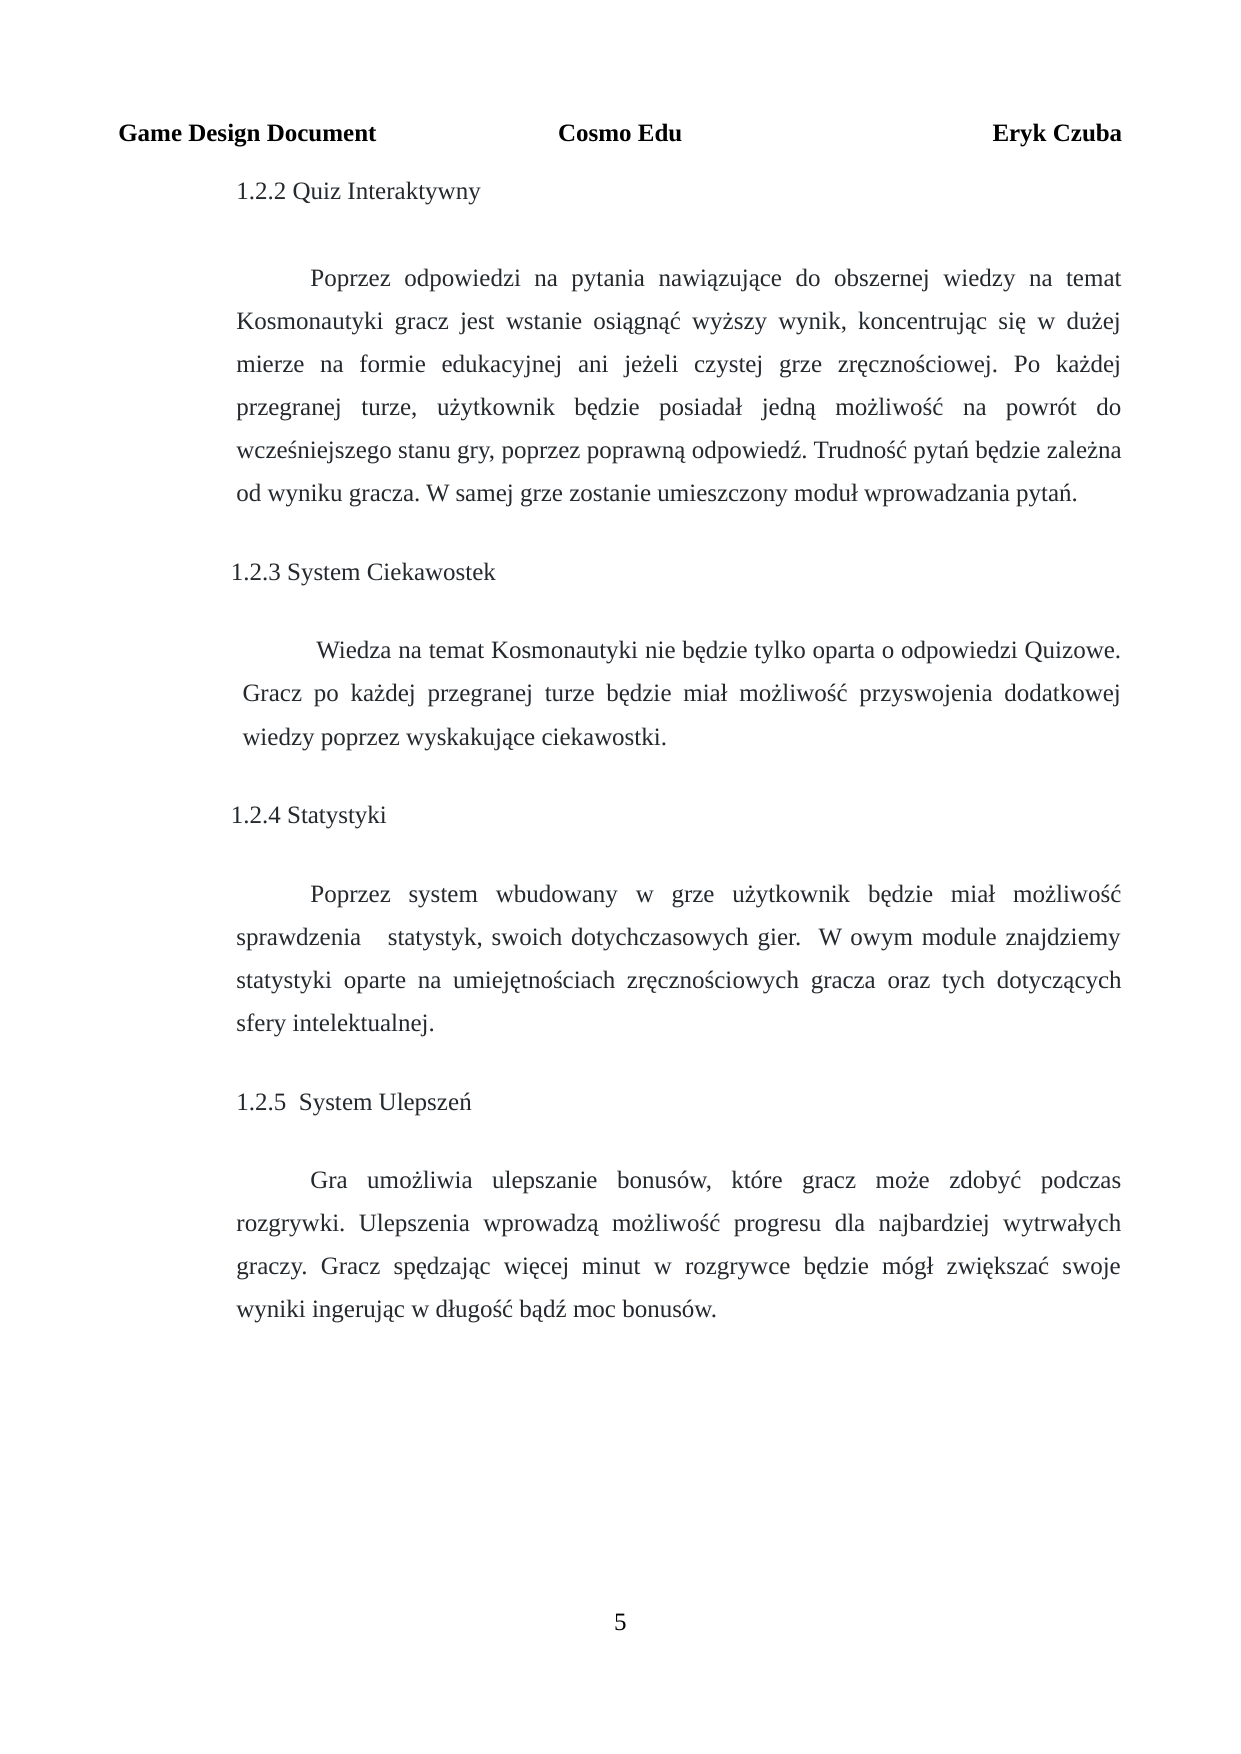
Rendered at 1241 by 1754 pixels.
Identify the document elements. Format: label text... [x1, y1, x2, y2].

text Poprzez system wbudowany w grze użytkownik będzie miał możliwość sprawdzenia statystyk, swoich dotychczasowych gier. W owym module znajdziemy statystyki oparte na umiejętnościach zręcznościowych gracza oraz tych dotyczących sfery intelektualnej. [236, 879, 1122, 1037]
text 1.2.4 Statystyki [231, 800, 1122, 829]
text Gra umożliwia ulepszanie bonusów, które gracz może zdobyć podczas rozgrywki. Ulepszenia wprowadzą możliwość progresu dla najbardziej wytrwałych graczy. Gracz spędzając więcej minut w rozgrywce będzie mógł zwiększać swoje wyniki ingerując w długość bądź moc bonusów. [236, 1165, 1122, 1323]
list Wiedza na temat Kosmonautyki nie będzie tylko oparta o odpowiedzi Quizowe. Gracz po każdej przegranej turze będzie miał możliwość przyswojenia dodatkowej wiedzy poprzez wyskakujące ciekawostki. [242, 635, 1122, 750]
text 1.2.3 System Ciekawostek [231, 557, 1122, 586]
list Poprzez odpowiedzi na pytania nawiązujące do obszernej wiedzy na temat Kosmonautyki gracz jest wstanie osiągnąć wyższy wynik, koncentrując się w dużej mierze na formie edukacyjnej ani jeżeli czystej grze zręcznościowej. Po każdej przegranej turze, użytkownik będzie posiadał jedną możliwość na powrót do wcześniejszego stanu gry, poprzez poprawną odpowiedź. Trudność pytań będzie zależna od wyniku gracza. W samej grze zostanie umieszczony moduł wprowadzania pytań. [236, 263, 1122, 507]
text 1.2.5 System Ulepszeń [236, 1087, 1122, 1115]
list 1.2.2 Quiz Interaktywny [236, 176, 1122, 205]
